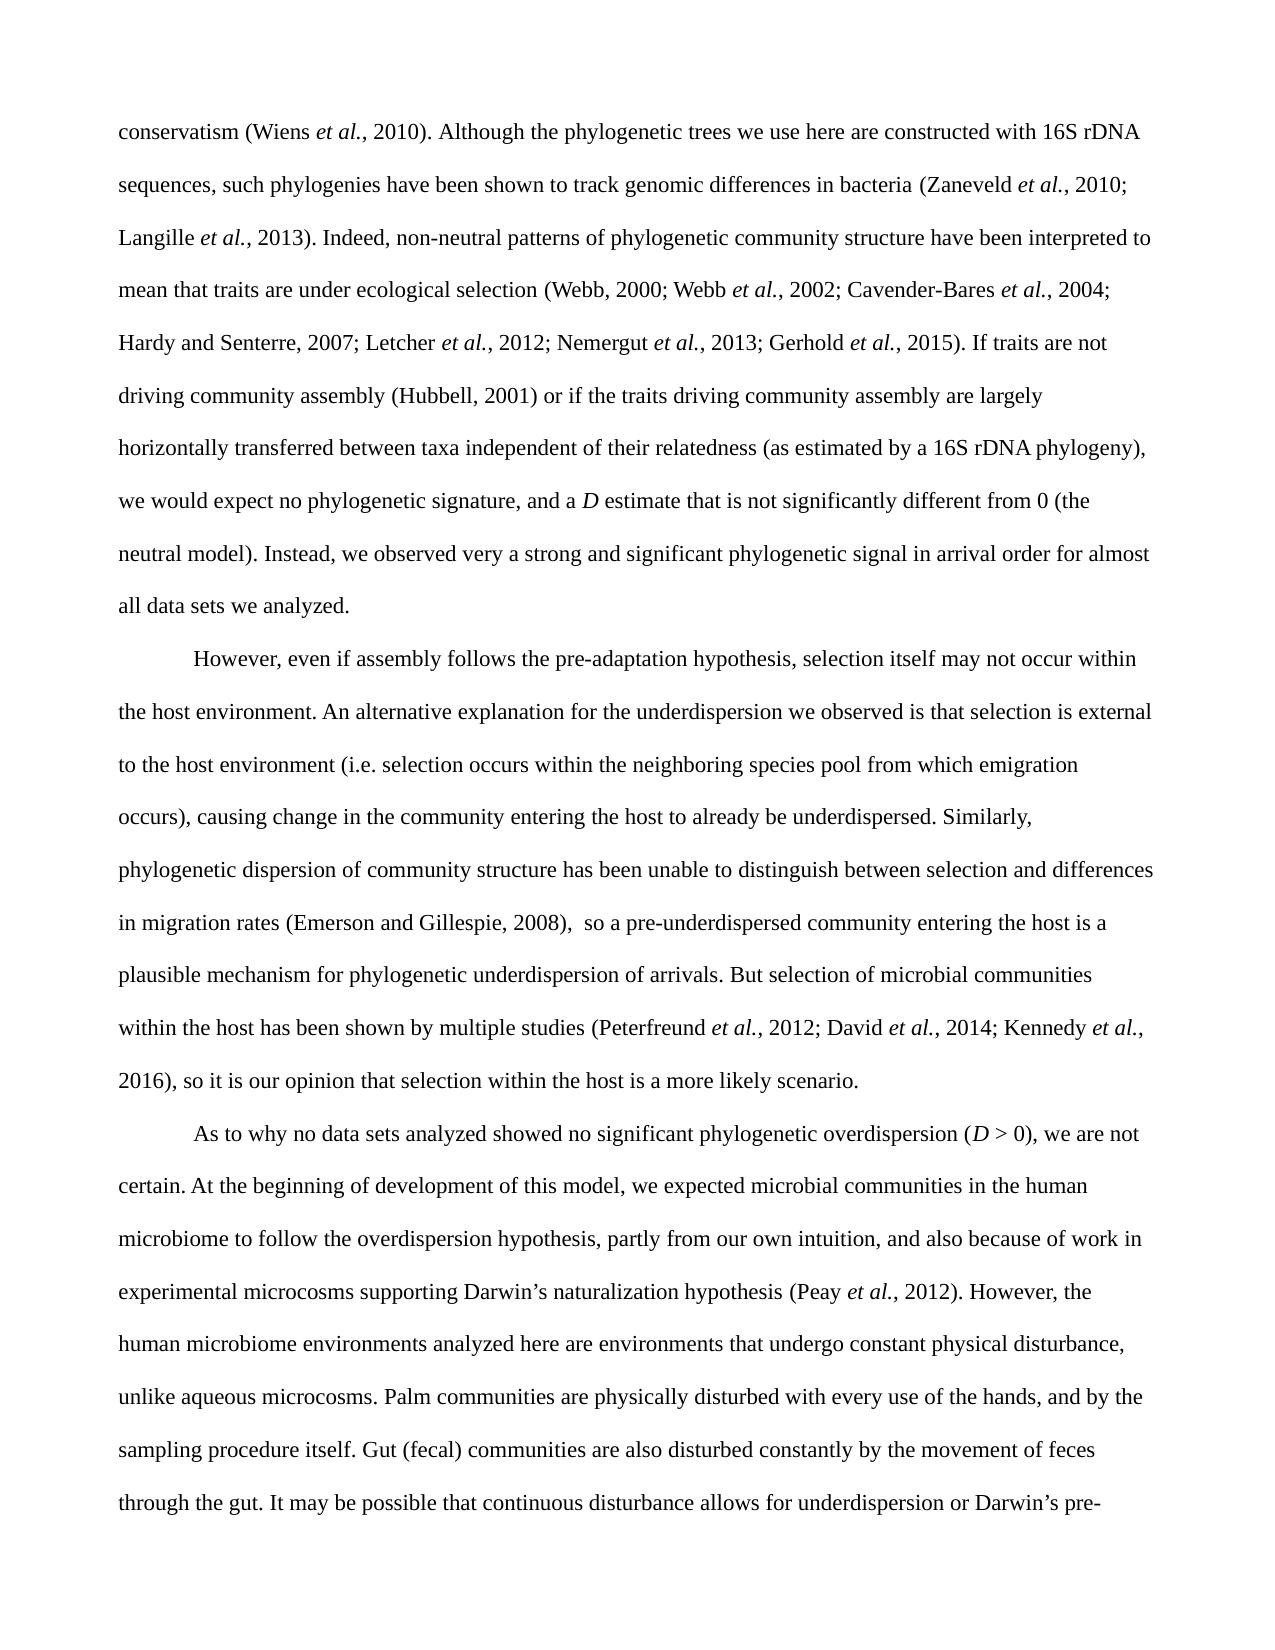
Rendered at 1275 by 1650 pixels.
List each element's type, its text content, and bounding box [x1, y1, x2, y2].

text As to why no data sets analyzed showed no significant phylogenetic overdispersion (D > 0), we are not certain. At the beginning of development of this model, we expected microbial communities in the human microbiome to follow the overdispersion hypothesis, partly from our own intuition, and also because of work in experimental microcosms supporting Darwin’s naturalization hypothesis (Peay et al., 2012)⁠. However, the human microbiome environments analyzed here are environments that undergo constant physical disturbance, unlike aqueous microcosms. Palm communities are physically disturbed with every use of the hands, and by the sampling procedure itself. Gut (fecal) communities are also disturbed constantly by the movement of feces through the gut. It may be possible that continuous disturbance allows for underdispersion or Darwin’s pre- [118, 1119, 1157, 1515]
text conservatism (Wiens et al., 2010)⁠. Although the phylogenetic trees we use here are constructed with 16S rDNA sequences, such phylogenies have been shown to track genomic differences in bacteria (Zaneveld et al., 2010; Langille et al., 2013)⁠. Indeed, non-neutral patterns of phylogenetic community structure have been interpreted to mean that traits are under ecological selection (Webb, 2000; Webb et al., 2002; Cavender‐Bares et al., 2004; Hardy and Senterre, 2007; Letcher et al., 2012; Nemergut et al., 2013; Gerhold et al., 2015)⁠. If traits are not driving community assembly (Hubbell, 2001)⁠ or if the traits driving community assembly are largely horizontally transferred between taxa independent of their relatedness (as estimated by a 16S rDNA phylogeny), we would expect no phylogenetic signature, and a D estimate that is not significantly different from 0 (the neutral model). Instead, we observed very a strong and significant phylogenetic signal in arrival order for almost all data sets we analyzed. [118, 118, 1157, 619]
text However, even if assembly follows the pre-adaptation hypothesis, selection itself may not occur within the host environment. An alternative explanation for the underdispersion we observed is that selection is external to the host environment (i.e. selection occurs within the neighboring species pool from which emigration occurs), causing change in the community entering the host to already be underdispersed. Similarly, phylogenetic dispersion of community structure has been unable to distinguish between selection and differences in migration rates (Emerson and Gillespie, 2008)⁠, so a pre-underdispersed community entering the host is a plausible mechanism for phylogenetic underdispersion of arrivals. But selection of microbial communities within the host has been shown by multiple studies (Peterfreund et al., 2012; David et al., 2014; Kennedy et al., 2016)⁠, so it is our opinion that selection within the host is a more likely scenario. [118, 645, 1157, 1093]
